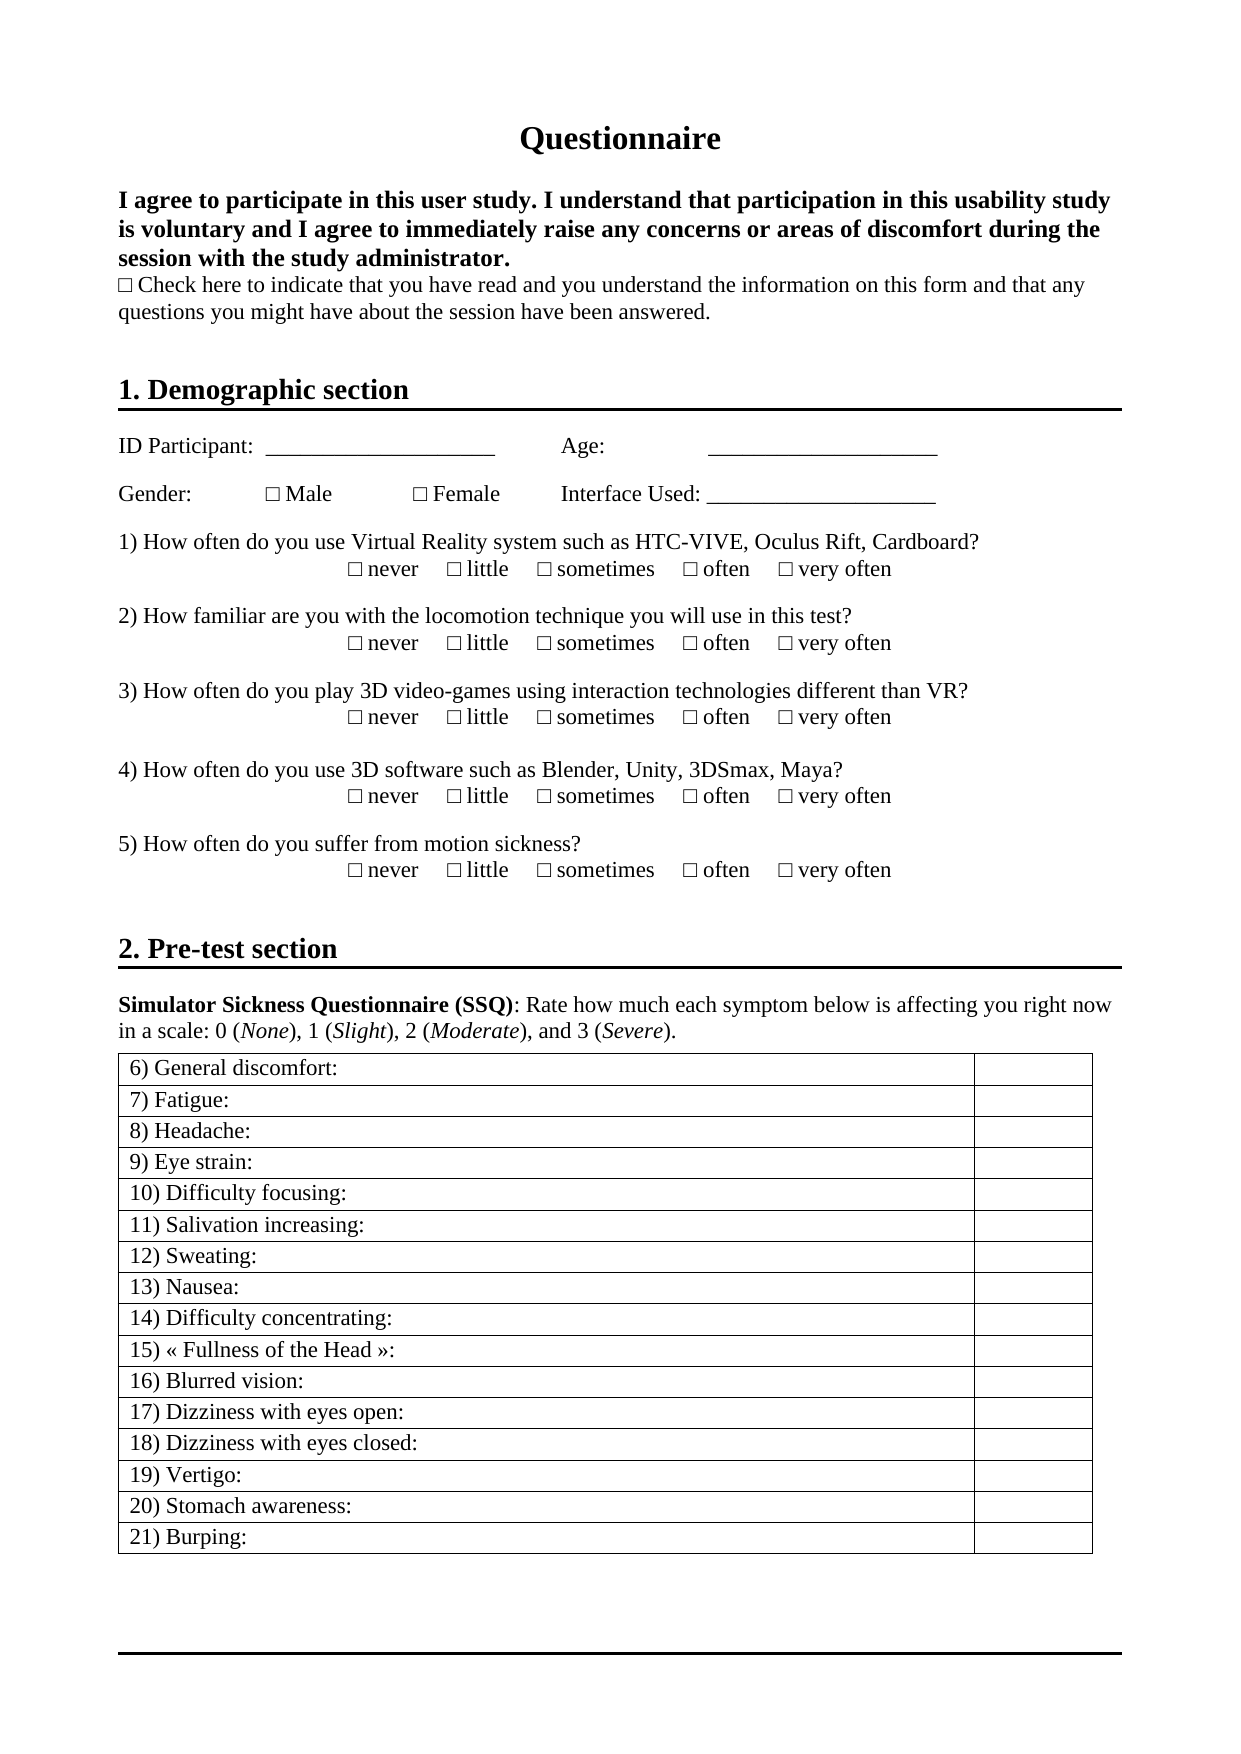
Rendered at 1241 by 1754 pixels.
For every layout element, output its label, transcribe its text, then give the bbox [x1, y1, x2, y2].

subtitle □ never □ little □ sometimes □ often □ very often [118, 703, 1122, 729]
table_cell [975, 1492, 1092, 1522]
subtitle □ never □ little □ sometimes □ often □ very often [118, 554, 1122, 581]
subtitle Questionnaire [118, 118, 1122, 156]
table_cell 17) Dizziness with eyes open: [119, 1398, 974, 1428]
table_cell 11) Salivation increasing: [119, 1211, 974, 1241]
table_cell [975, 1461, 1092, 1491]
table_cell [975, 1304, 1092, 1334]
table_cell 8) Headache: [119, 1117, 974, 1147]
table_cell [975, 1429, 1092, 1459]
text ID Participant: ____________________ Age: ____________________ [118, 432, 1122, 459]
table_cell [975, 1367, 1092, 1397]
table_cell 9) Eye strain: [119, 1148, 974, 1178]
table_cell [975, 1242, 1092, 1272]
subtitle 1) How often do you use Virtual Reality system such as HTC-VIVE, Oculus Rift, Cardboard? [118, 528, 1122, 554]
table_cell [975, 1336, 1092, 1366]
table_cell [975, 1086, 1092, 1116]
subtitle □ Check here to indicate that you have read and you understand the information on this form and that any questions you might have about the session have been answered. [118, 271, 1122, 324]
subtitle 1. Demographic section [118, 372, 1122, 408]
table_cell 21) Burping: [119, 1523, 974, 1553]
text Gender: □ Male □ Female Interface Used: ____________________ [118, 480, 1122, 507]
subtitle 2) How familiar are you with the locomotion technique you will use in this test? [118, 602, 1122, 629]
table_header 6) General discomfort: [119, 1054, 974, 1084]
table_cell 13) Nausea: [119, 1273, 974, 1303]
table_cell 10) Difficulty focusing: [119, 1179, 974, 1209]
subtitle Simulator Sickness Questionnaire (SSQ): Rate how much each symptom below is affecting you right now in a scale: 0 (None), 1 (Slight), 2 (Moderate), and 3 (Severe). [118, 991, 1122, 1044]
table_cell 19) Vertigo: [119, 1461, 974, 1491]
subtitle 5) How often do you suffer from motion sickness? [118, 830, 1122, 856]
subtitle □ never □ little □ sometimes □ often □ very often [118, 782, 1122, 808]
table_cell 20) Stomach awareness: [119, 1492, 974, 1522]
table_cell 12) Sweating: [119, 1242, 974, 1272]
subtitle □ never □ little □ sometimes □ often □ very often [118, 856, 1122, 883]
table_cell [975, 1211, 1092, 1241]
subtitle □ never □ little □ sometimes □ often □ very often [118, 629, 1122, 655]
table_cell 15) « Fullness of the Head »: [119, 1336, 974, 1366]
table_cell 16) Blurred vision: [119, 1367, 974, 1397]
table_cell [975, 1117, 1092, 1147]
table_cell 18) Dizziness with eyes closed: [119, 1429, 974, 1459]
table_header [975, 1054, 1092, 1084]
table_cell 7) Fatigue: [119, 1086, 974, 1116]
table_cell 14) Difficulty concentrating: [119, 1304, 974, 1334]
table_cell [975, 1179, 1092, 1209]
subtitle 2. Pre-test section [118, 931, 1122, 966]
table_cell [975, 1273, 1092, 1303]
subtitle 3) How often do you play 3D video-games using interaction technologies different than VR? [118, 677, 1122, 703]
table_cell [975, 1398, 1092, 1428]
subtitle 4) How often do you use 3D software such as Blender, Unity, 3DSmax, Maya? [118, 756, 1122, 782]
table_cell [975, 1523, 1092, 1553]
subtitle I agree to participate in this user study. I understand that participation in this usability study is voluntary and I agree to immediately raise any concerns or areas of discomfort during the session with the study administrator. [118, 185, 1122, 271]
table_cell [975, 1148, 1092, 1178]
